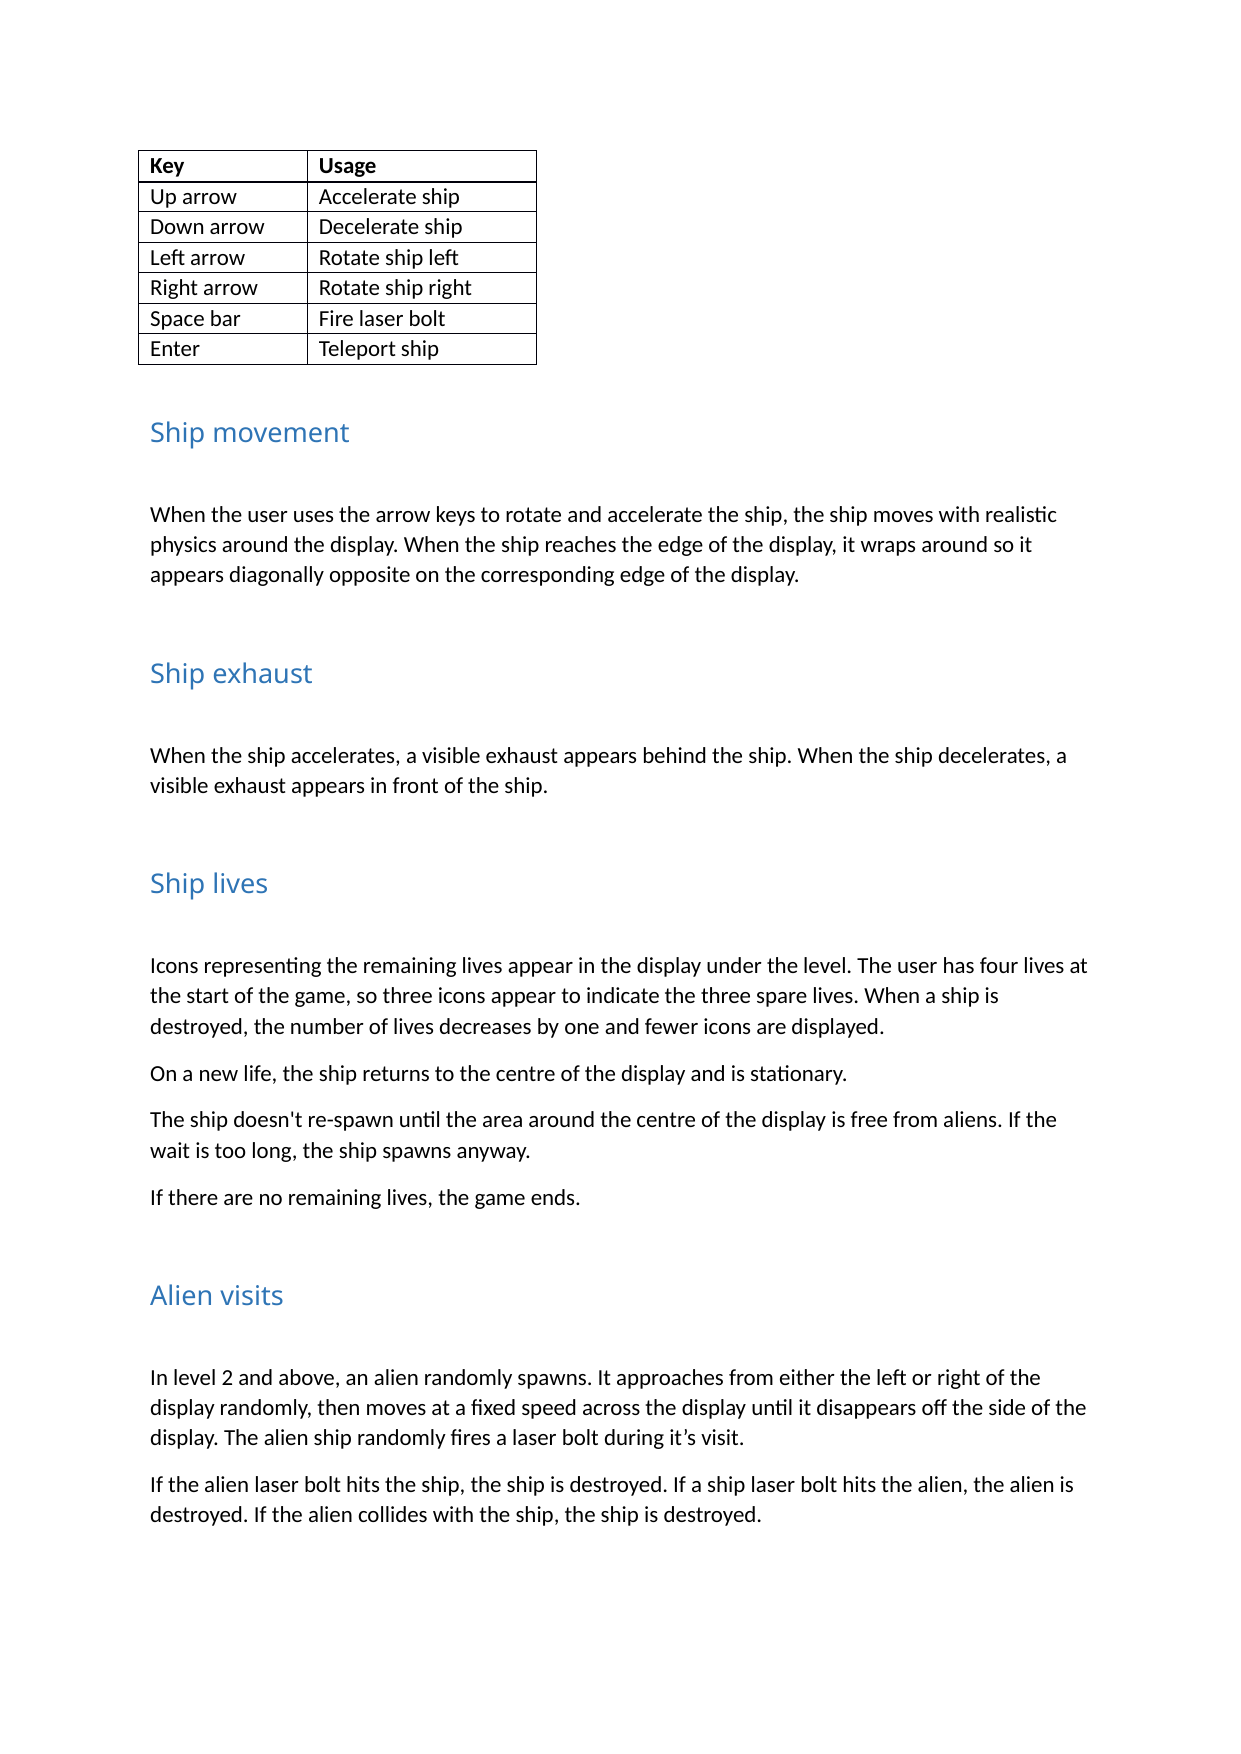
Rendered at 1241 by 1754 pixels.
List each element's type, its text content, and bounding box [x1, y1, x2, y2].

table_cell Left arrow [139, 243, 307, 272]
table_cell Rotate ship left [308, 243, 536, 272]
table_cell Down arrow [139, 212, 307, 242]
table_cell Up arrow [139, 183, 307, 211]
text On a new life, the ship returns to the centre of the display and is stationary. [150, 1059, 1090, 1087]
table_cell Rotate ship right [308, 273, 536, 303]
subtitle Alien visits [150, 1276, 1090, 1313]
table_cell Decelerate ship [308, 212, 536, 242]
table_cell Fire laser bolt [308, 304, 536, 333]
text When the user uses the arrow keys to rotate and accelerate the ship, the ship moves with realistic physics around the display. When the ship reaches the edge of the display, it wraps around so it appears diagonally opposite on the corresponding edge of the display. [150, 500, 1090, 588]
subtitle Ship exhaust [150, 654, 1090, 691]
table_header Key [139, 151, 307, 181]
text When the ship accelerates, a visible exhaust appears behind the ship. When the ship decelerates, a visible exhaust appears in front of the ship. [150, 741, 1090, 799]
text In level 2 and above, an alien randomly spawns. It approaches from either the left or right of the display randomly, then moves at a fixed speed across the display until it disappears off the side of the display. The alien ship randomly fires a laser bolt during it’s visit. [150, 1363, 1090, 1452]
text If there are no remaining lives, the game ends. [150, 1183, 1090, 1211]
table_cell Accelerate ship [308, 183, 536, 211]
table_cell Space bar [139, 304, 307, 333]
table_cell Right arrow [139, 273, 307, 303]
table_cell Enter [139, 334, 307, 364]
table_cell Teleport ship [308, 334, 536, 364]
text If the alien laser bolt hits the ship, the ship is destroyed. If a ship laser bolt hits the alien, the alien is destroyed. If the alien collides with the ship, the ship is destroyed. [150, 1470, 1090, 1529]
table_header Usage [308, 151, 536, 181]
subtitle Ship movement [150, 413, 1090, 450]
subtitle Ship lives [150, 865, 1090, 902]
text The ship doesn't re-spawn until the area around the centre of the display is free from aliens. If the wait is too long, the ship spawns anyway. [150, 1106, 1090, 1164]
text Icons representing the remaining lives appear in the display under the level. The user has four lives at the start of the game, so three icons appear to indicate the three spare lives. When a ship is destroyed, the number of lives decreases by one and fewer icons are displayed. [150, 951, 1090, 1040]
